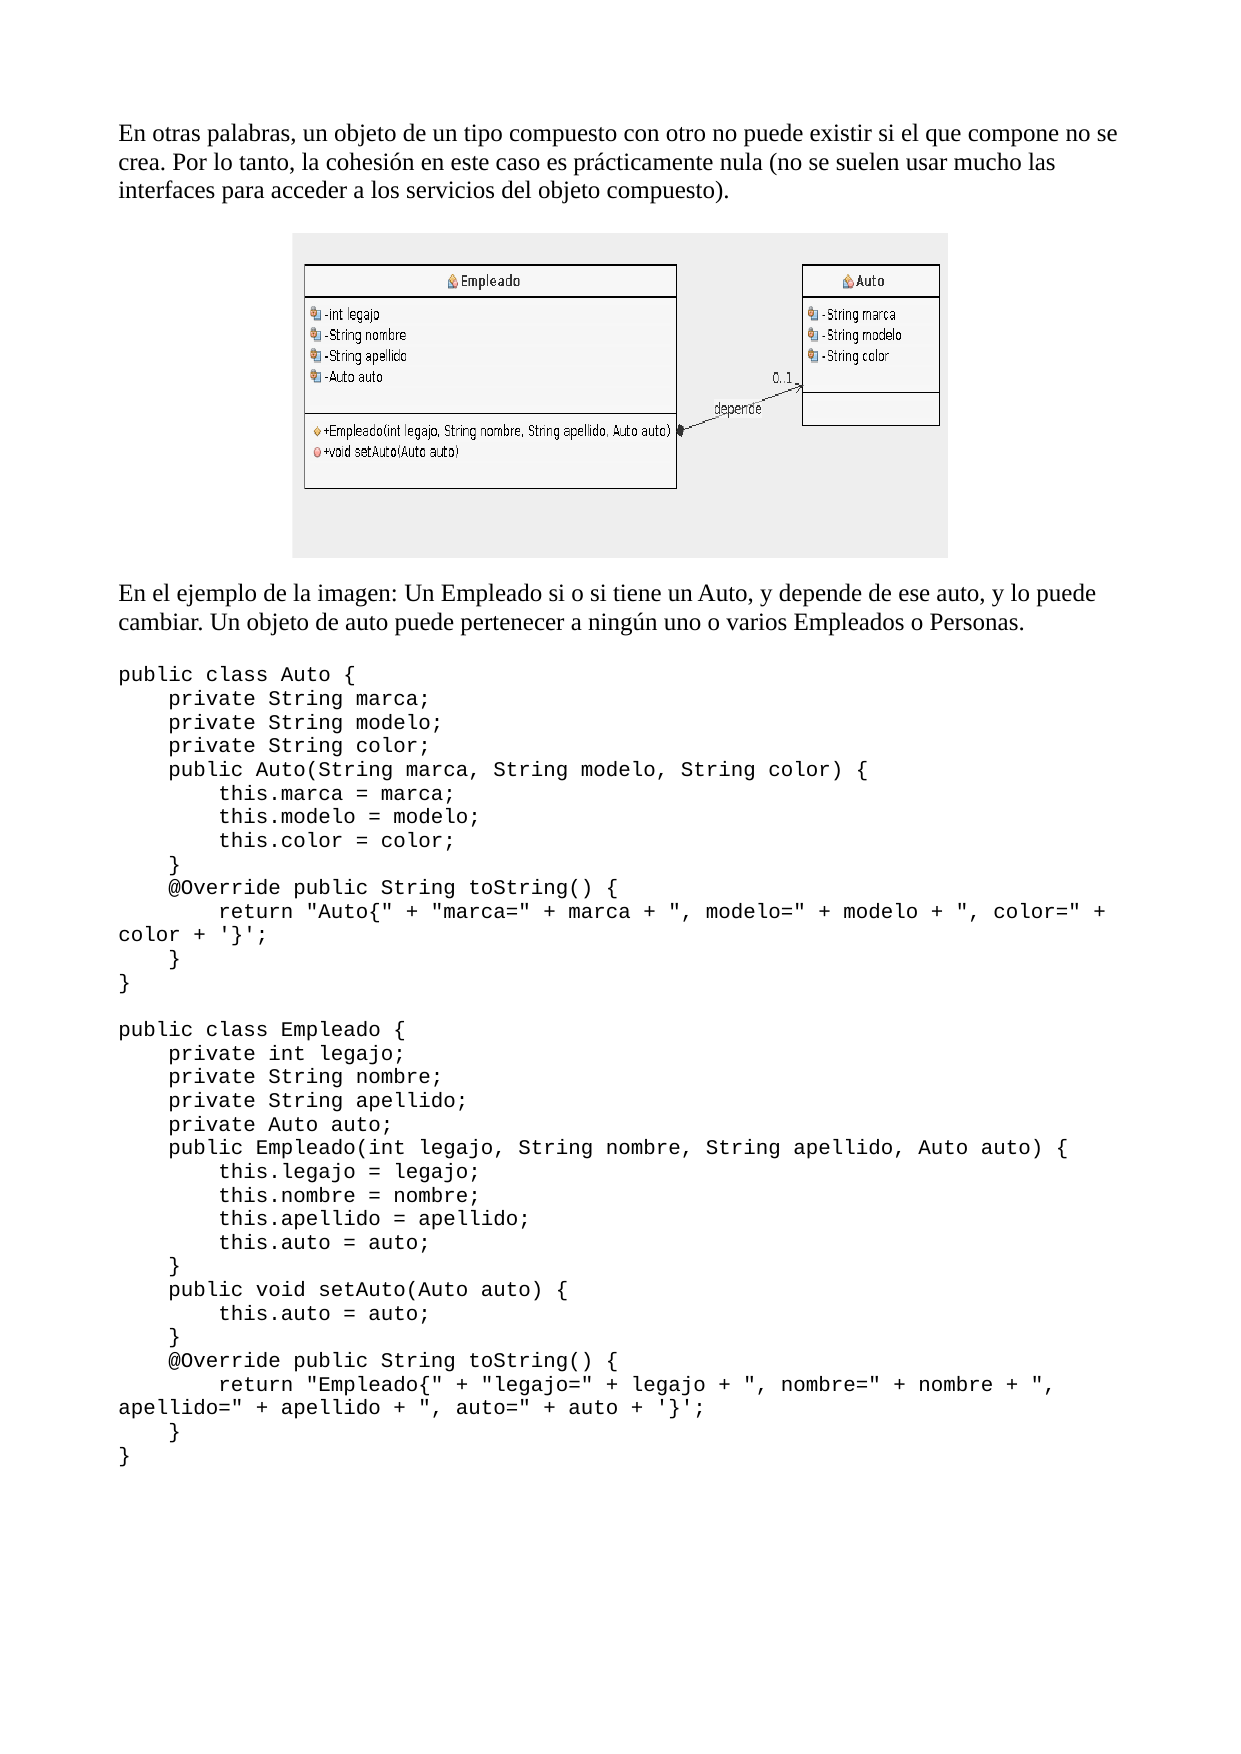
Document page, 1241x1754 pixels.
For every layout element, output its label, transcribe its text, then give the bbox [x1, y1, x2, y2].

text private String color; [118, 735, 1122, 759]
text this.color = color; [118, 830, 1122, 853]
text } [118, 1445, 1122, 1468]
text public Auto(String marca, String modelo, String color) { [118, 759, 1122, 783]
text this.auto = auto; [118, 1303, 1122, 1326]
text @Override public String toString() { [118, 877, 1122, 901]
text this.nombre = nombre; [118, 1184, 1122, 1208]
picture [292, 233, 948, 558]
text private String apellido; [118, 1090, 1122, 1114]
text private int legajo; [118, 1043, 1122, 1066]
text private String modelo; [118, 712, 1122, 735]
text } [118, 1326, 1122, 1350]
text public class Auto { [118, 664, 1122, 688]
text private String marca; [118, 688, 1122, 712]
text this.apellido = apellido; [118, 1208, 1122, 1232]
text En otras palabras, un objeto de un tipo compuesto con otro no puede existir si el que compone no se crea. Por lo tanto, la cohesión en este caso es prácticamente nula (no se suelen usar mucho las interfaces para acceder a los servicios del objeto compuesto). [118, 118, 1122, 204]
text this.legajo = legajo; [118, 1161, 1122, 1184]
text } [118, 972, 1122, 995]
text } [118, 853, 1122, 877]
text private Auto auto; [118, 1114, 1122, 1137]
text this.marca = marca; [118, 783, 1122, 806]
text @Override public String toString() { [118, 1350, 1122, 1374]
text public Empleado(int legajo, String nombre, String apellido, Auto auto) { [118, 1137, 1122, 1161]
text En el ejemplo de la imagen: Un Empleado si o si tiene un Auto, y depende de ese auto, y lo puede cambiar. Un objeto de auto puede pertenecer a ningún uno o varios Empleados o Personas. [118, 578, 1122, 636]
text public class Empleado { [118, 1019, 1122, 1043]
text private String nombre; [118, 1066, 1122, 1090]
text return "Auto{" + "marca=" + marca + ", modelo=" + modelo + ", color=" + color + '}'; [118, 901, 1122, 948]
text } [118, 1421, 1122, 1445]
text return "Empleado{" + "legajo=" + legajo + ", nombre=" + nombre + ", apellido=" + apellido + ", auto=" + auto + '}'; [118, 1374, 1122, 1421]
text this.modelo = modelo; [118, 806, 1122, 830]
text public void setAuto(Auto auto) { [118, 1279, 1122, 1303]
text } [118, 1256, 1122, 1279]
text } [118, 948, 1122, 972]
text this.auto = auto; [118, 1232, 1122, 1256]
